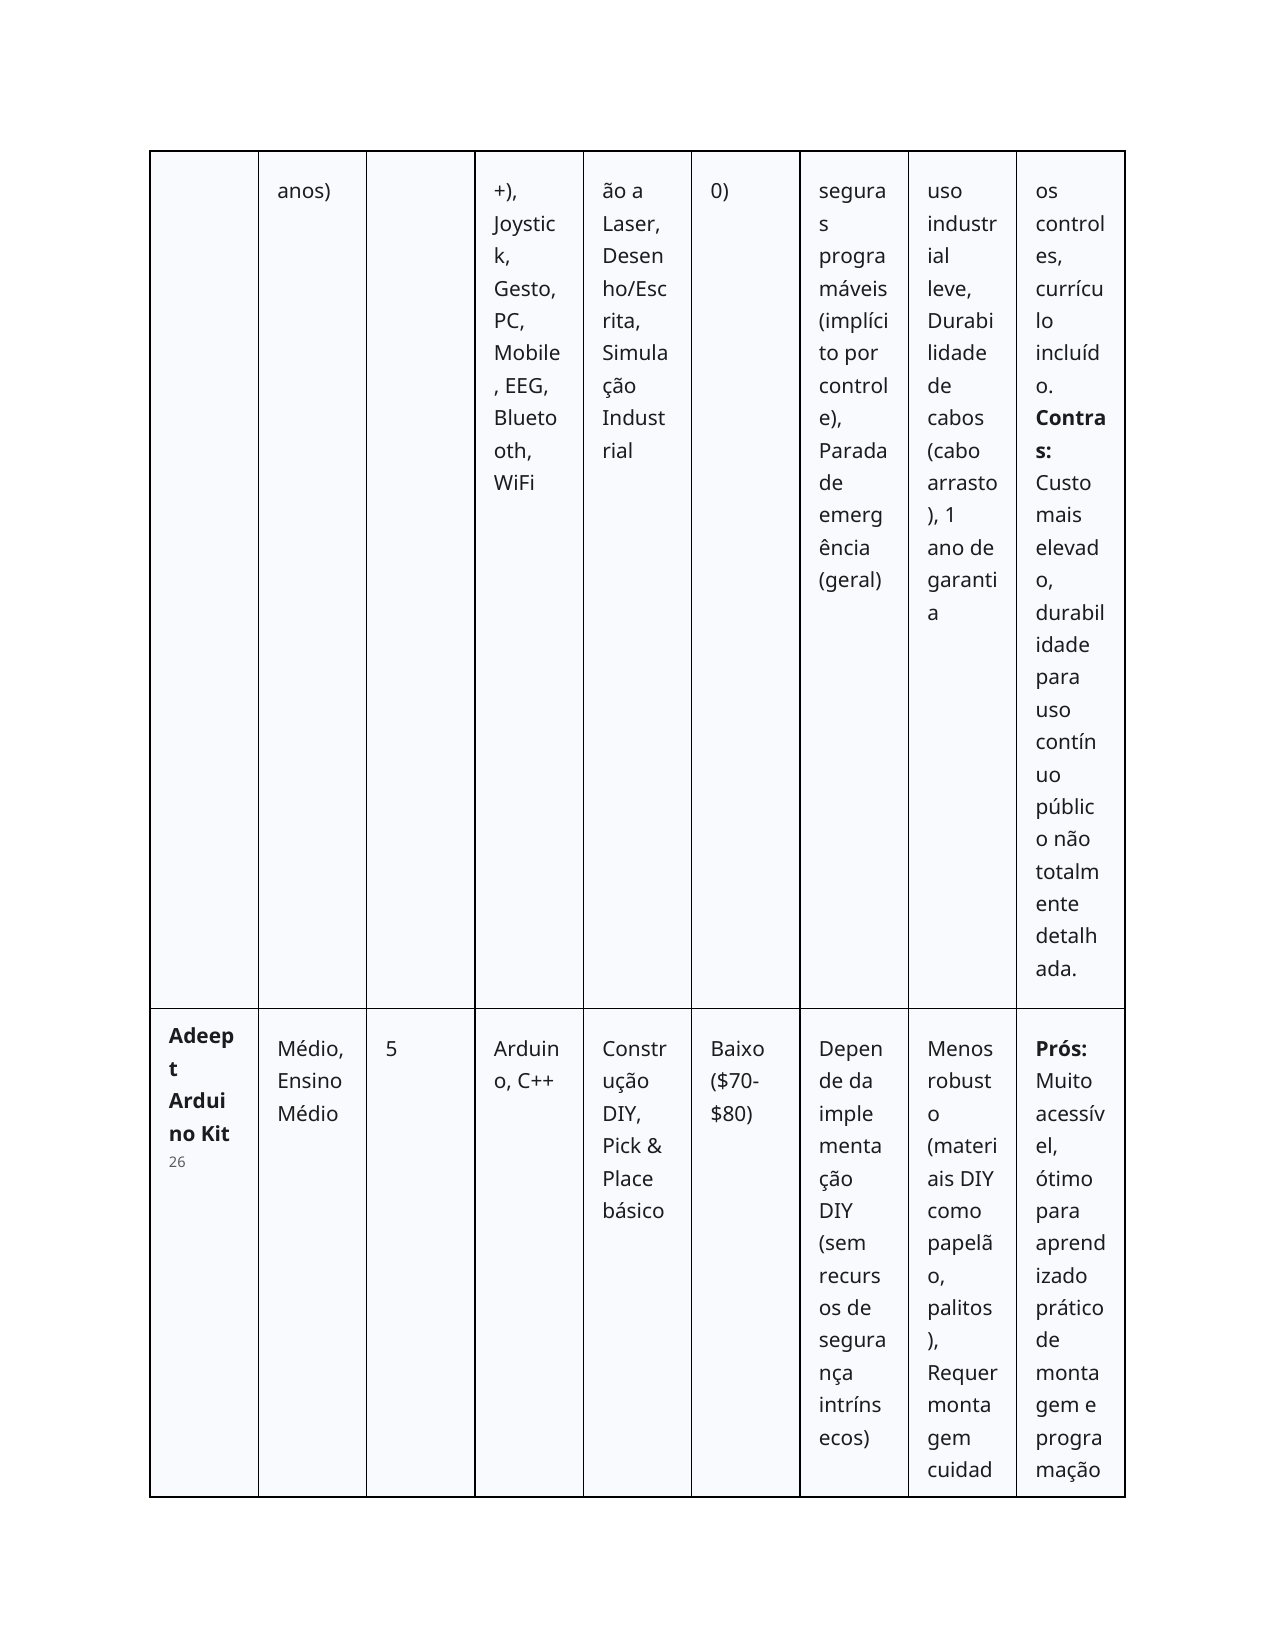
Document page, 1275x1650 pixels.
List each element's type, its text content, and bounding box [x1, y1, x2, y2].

table_cell Depende da implementação DIY (sem recursos de segurança intrínsecos) [801, 1009, 908, 1496]
table_cell ão a Laser, Desenho/Escrita, Simulação Industrial [584, 152, 691, 1007]
table_cell Construção DIY, Pick & Place básico [584, 1009, 691, 1496]
table_cell Médio, Ensino Médio [259, 1009, 366, 1496]
table_cell Prós: Muito acessível, ótimo para aprendizado prático de montagem e programação [1017, 1009, 1124, 1496]
table_cell Adeept Arduino Kit 26 [151, 1009, 258, 1496]
table_cell 0) [692, 152, 799, 1007]
table_cell anos) [259, 152, 366, 1007]
table_cell [367, 152, 474, 1007]
table_cell Menos robusto (materiais DIY como papelão, palitos), Requer montagem cuidad [909, 1009, 1016, 1496]
table_cell +), Joystick, Gesto, PC, Mobile, EEG, Bluetooth, WiFi [476, 152, 583, 1007]
table_cell os controles, currículo incluído. Contras: Custo mais elevado, durabilidade para uso contínuo público não totalmente detalhada. [1017, 152, 1124, 1007]
table_cell [151, 152, 258, 1007]
table_cell 5 [367, 1009, 474, 1496]
table_cell Arduino, C++ [476, 1009, 583, 1496]
table_cell uso industrial leve, Durabilidade de cabos (cabo arrasto), 1 ano de garantia [909, 152, 1016, 1007]
table_cell seguras programáveis (implícito por controle), Parada de emergência (geral) [801, 152, 908, 1007]
table_cell Baixo ($70-$80) [692, 1009, 799, 1496]
